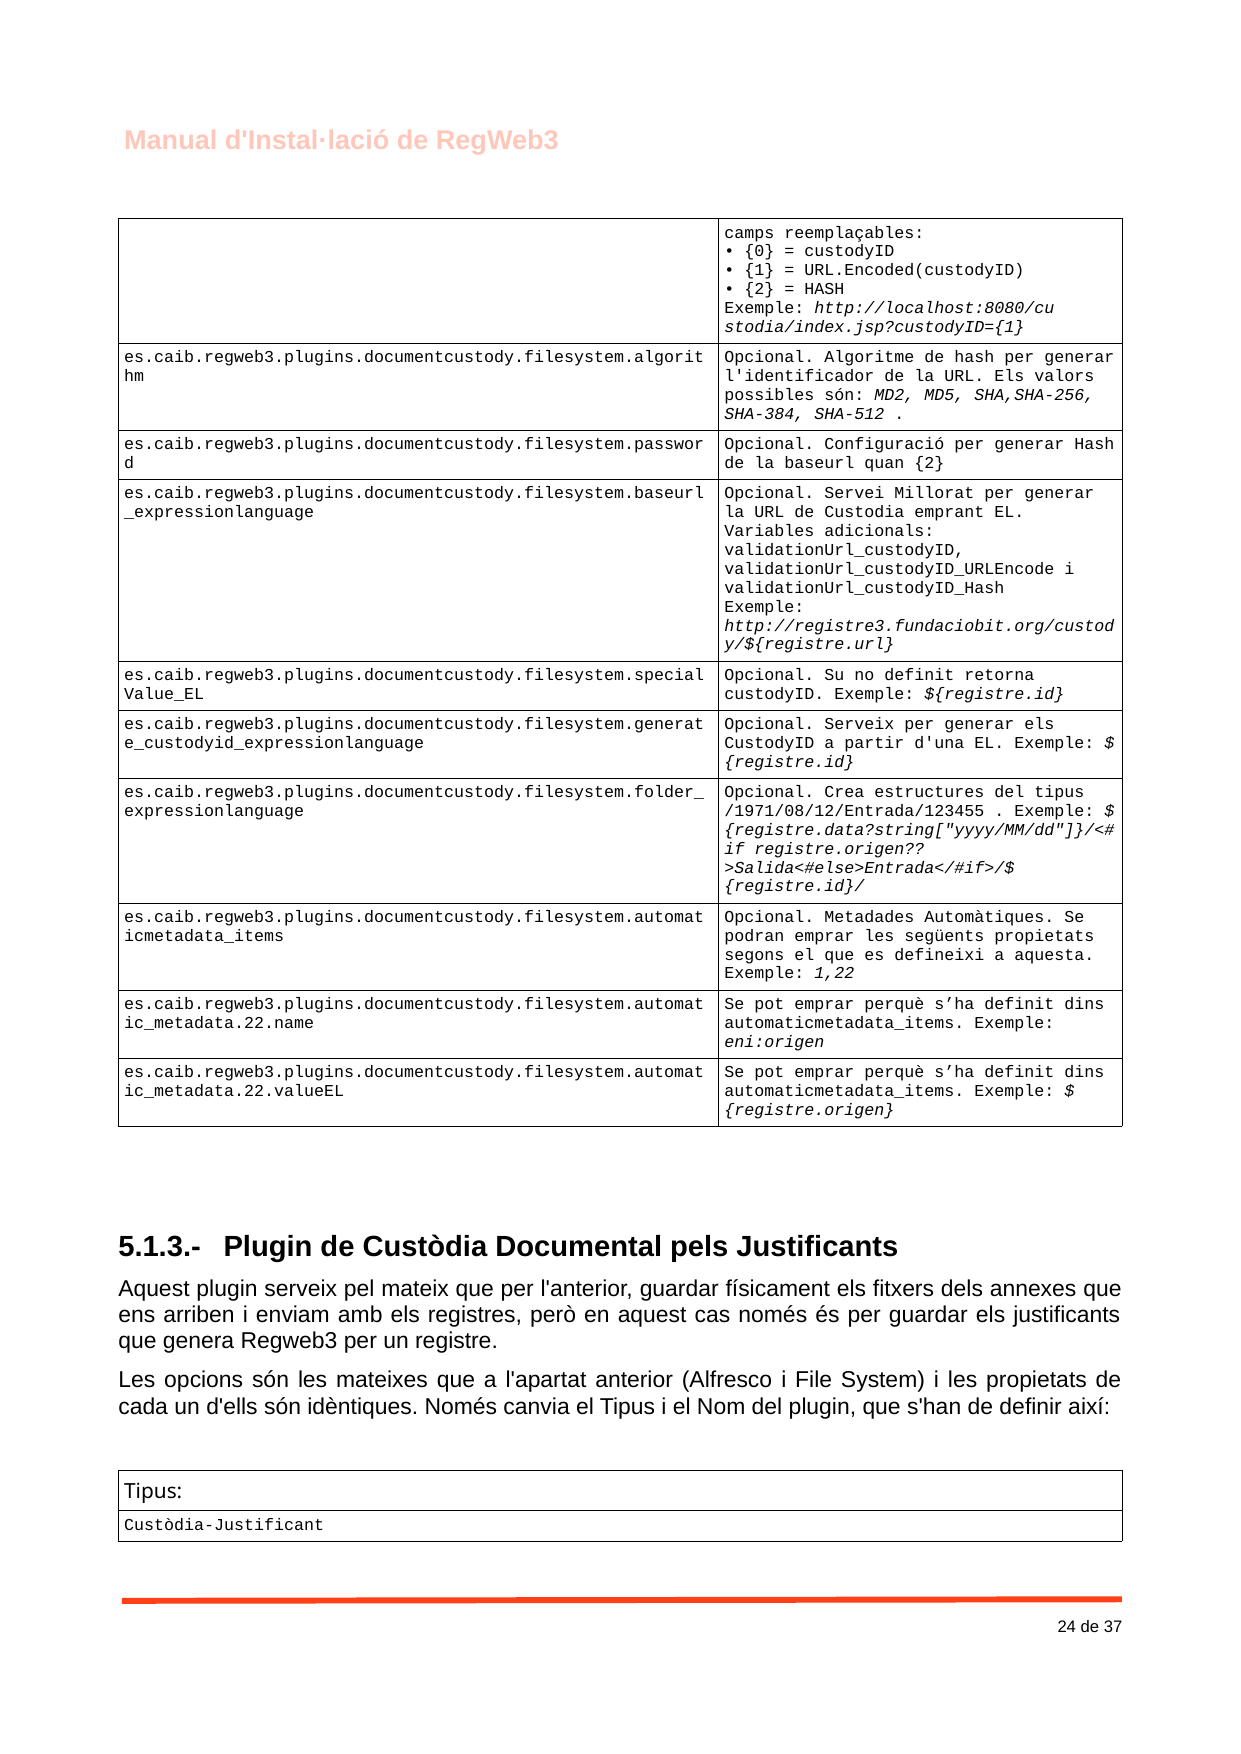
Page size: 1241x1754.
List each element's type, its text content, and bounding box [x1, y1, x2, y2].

subtitle Plugin de Custòdia Documental pels Justificants [118, 1229, 1122, 1262]
table_cell es.caib.regweb3.plugins.documentcustody.filesystem.algorithm [119, 344, 718, 430]
table_cell Opcional. Metadades Automàtiques. Se podran emprar les següents propietats segons el que es defineixi a aquesta. Exemple: 1,22 [719, 904, 1122, 989]
table_cell Opcional. Su no definit retorna custodyID. Exemple: ${registre.id} [719, 662, 1122, 710]
text Aquest plugin serveix pel mateix que per l'anterior, guardar físicament els fitxers dels annexes que ens arriben i enviam amb els registres, però en aquest cas només és per guardar els justificants que genera Regweb3 per un registre. [118, 1275, 1122, 1354]
table_header Tipus: [119, 1471, 1122, 1510]
table_cell Opcional. Servei Millorat per generar la URL de Custodia emprant EL. Variables adicionals: validationUrl_custodyID, validationUrl_custodyID_URLEncode i validationUrl_custodyID_Hash Exemple: http://registre3.fundaciobit.org/custody/${registre.url} [719, 480, 1122, 661]
table_cell Opcional. Serveix per generar els CustodyID a partir d'una EL. Exemple: ${registre.id} [719, 711, 1122, 778]
table_cell camps reemplaçables: • {0} = custodyID • {1} = URL.Encoded(custodyID) • {2} = HASH Exemple: http://localhost:8080/cu stodia/index.jsp?custodyID={1} [719, 219, 1122, 343]
text Les opcions són les mateixes que a l'apartat anterior (Alfresco i File System) i les propietats de cada un d'ells són idèntiques. Només canvia el Tipus i el Nom del plugin, que s'han de definir així: [118, 1366, 1122, 1419]
table_cell Custòdia-Justificant [119, 1511, 1122, 1541]
table_cell es.caib.regweb3.plugins.documentcustody.filesystem.folder_expressionlanguage [119, 779, 718, 903]
table_cell es.caib.regweb3.plugins.documentcustody.filesystem.password [119, 431, 718, 479]
table_cell es.caib.regweb3.plugins.documentcustody.filesystem.baseurl_expressionlanguage [119, 480, 718, 661]
table_cell Se pot emprar perquè s’ha definit dins automaticmetadata_items. Exemple: eni:origen [719, 991, 1122, 1058]
table_cell es.caib.regweb3.plugins.documentcustody.filesystem.generate_custodyid_expressionlanguage [119, 711, 718, 778]
table_cell Opcional. Algoritme de hash per generar l'identificador de la URL. Els valors possibles són: MD2, MD5, SHA,SHA-256, SHA-384, SHA-512 . [719, 344, 1122, 430]
table_cell es.caib.regweb3.plugins.documentcustody.filesystem.specialValue_EL [119, 662, 718, 710]
table_cell Se pot emprar perquè s’ha definit dins automaticmetadata_items. Exemple: ${registre.origen} [719, 1059, 1122, 1126]
table_cell Opcional. Crea estructures del tipus /1971/08/12/Entrada/123455 . Exemple: ${registre.data?string["yyyy/MM/dd"]}/<#if registre.origen??>Salida<#else>Entrada</#if>/${registre.id}/ [719, 779, 1122, 903]
table_cell es.caib.regweb3.plugins.documentcustody.filesystem.automatic_metadata.22.valueEL [119, 1059, 718, 1126]
table_cell es.caib.regweb3.plugins.documentcustody.filesystem.automaticmetadata_items [119, 904, 718, 989]
table_cell [119, 219, 718, 343]
table_cell Opcional. Configuració per generar Hash de la baseurl quan {2} [719, 431, 1122, 479]
table_cell es.caib.regweb3.plugins.documentcustody.filesystem.automatic_metadata.22.name [119, 991, 718, 1058]
